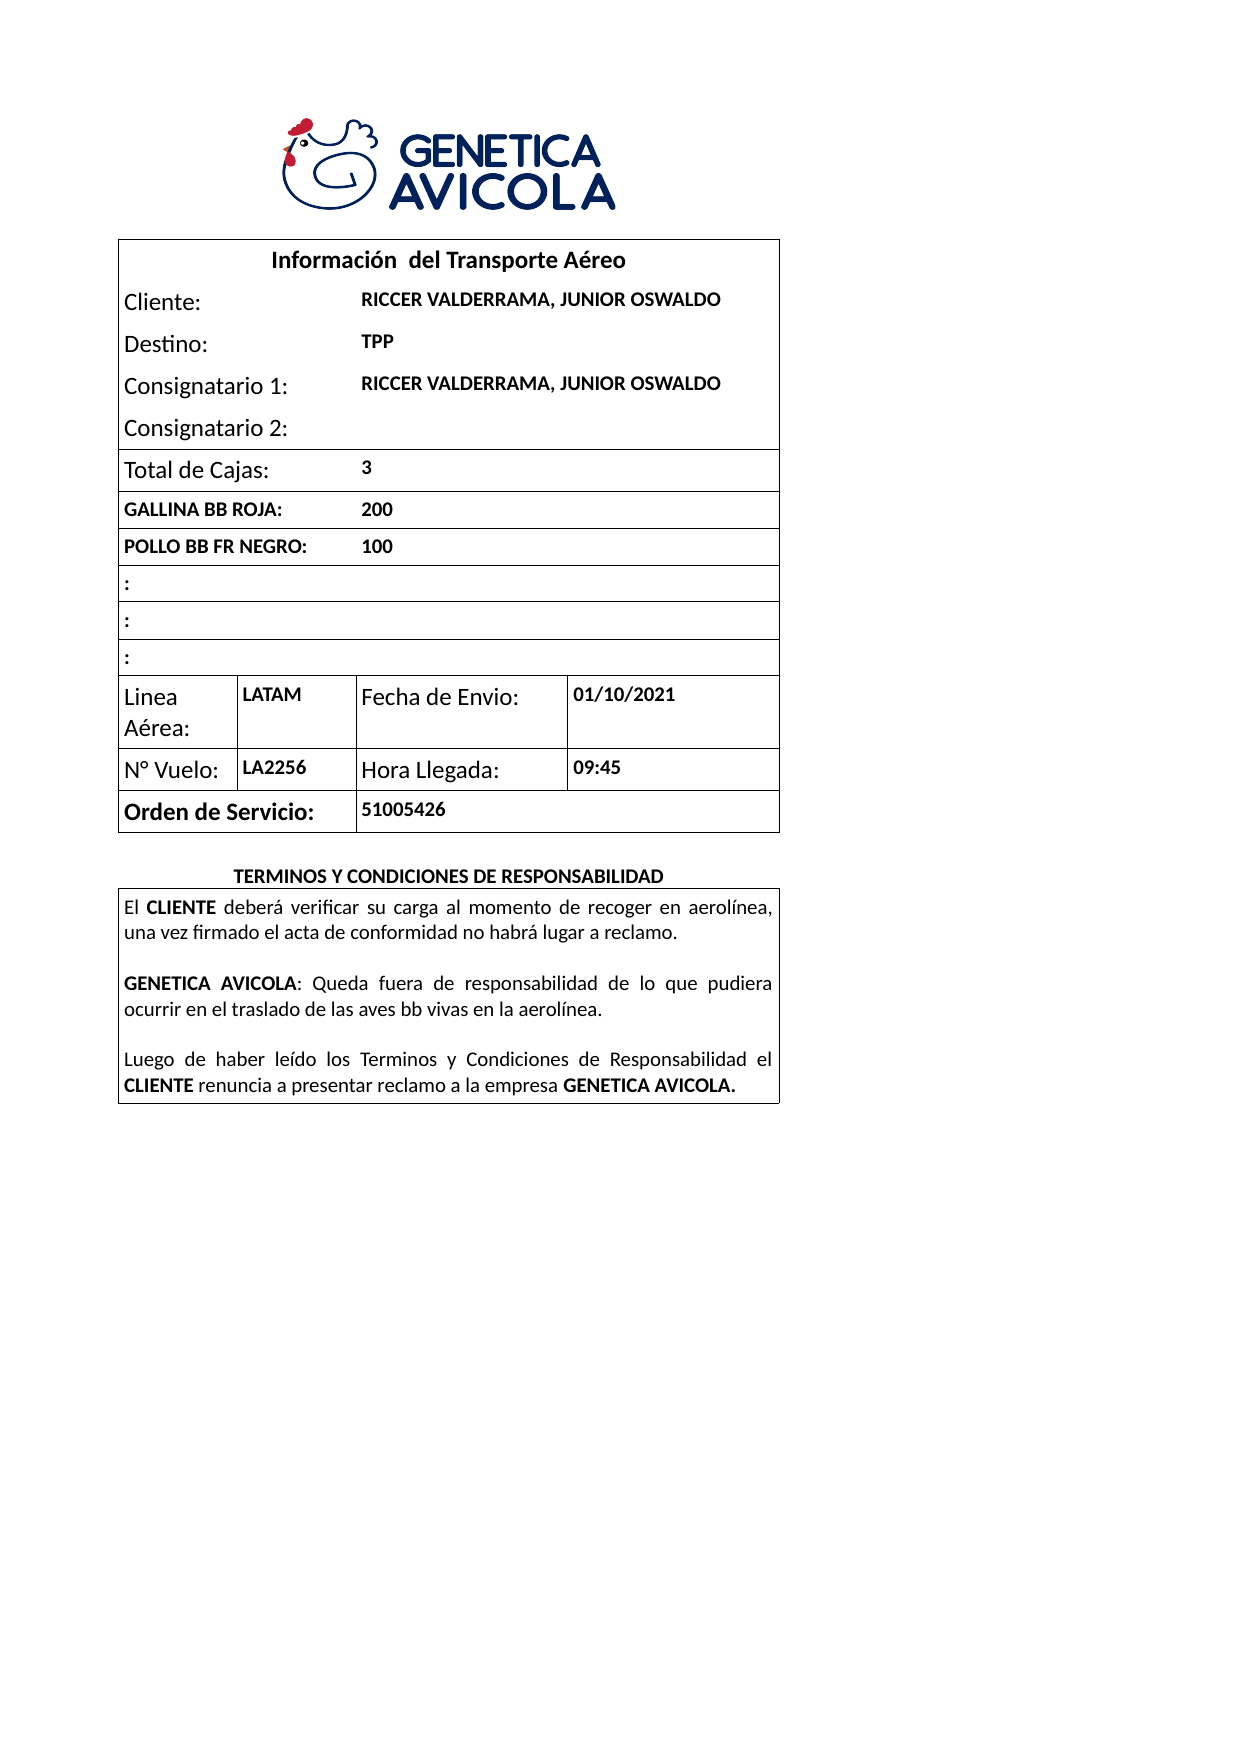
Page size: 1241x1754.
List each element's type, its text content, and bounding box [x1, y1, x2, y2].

table_cell RICCER VALDERRAMA, JUNIOR OSWALDO [356, 365, 779, 406]
table_cell [356, 602, 779, 638]
table_cell [356, 640, 779, 675]
table_header Información del Transporte Aéreo [119, 240, 779, 281]
table_cell : [119, 602, 356, 638]
table_cell Orden de Servicio: [119, 791, 356, 832]
table_cell Cliente: [119, 281, 356, 322]
table_cell Consignatario 2: [119, 406, 356, 448]
table_cell : [119, 566, 356, 601]
table_cell 01/10/2021 [568, 676, 779, 748]
table_cell 3 [356, 450, 779, 491]
table_cell Linea Aérea: [119, 676, 237, 748]
table_cell 100 [356, 529, 779, 564]
table_cell [356, 406, 779, 448]
table_cell LATAM [238, 676, 356, 748]
table_cell N° Vuelo: [119, 749, 237, 790]
table_cell 09:45 [568, 749, 779, 790]
table_cell [356, 566, 779, 601]
table_cell LA2256 [238, 749, 356, 790]
table_cell 51005426 [357, 791, 779, 832]
table_cell Consignatario 1: [119, 365, 356, 406]
table_cell Destino: [119, 323, 356, 364]
table_cell POLLO BB FR NEGRO: [119, 529, 356, 564]
table_cell : [119, 640, 356, 675]
table_cell Hora Llegada: [357, 749, 567, 790]
table_cell GALLINA BB ROJA: [119, 492, 356, 527]
table_cell Fecha de Envio: [357, 676, 567, 748]
table_cell 200 [356, 492, 779, 527]
picture [282, 118, 616, 210]
table_cell El CLIENTE deberá verificar su carga al momento de recoger en aerolínea, una vez firmado el acta de conformidad no habrá lugar a reclamo. GENETICA AVICOLA: Queda fuera de responsabilidad de lo que pudiera ocurrir en el traslado de las aves bb vivas en la aerolínea. Luego de haber leído los Terminos y Condiciones de Responsabilidad el CLIENTE renuncia a presentar reclamo a la empresa GENETICA AVICOLA. [119, 889, 779, 1103]
table_cell TPP [356, 323, 779, 364]
table_cell Total de Cajas: [119, 450, 356, 491]
table_cell TERMINOS Y CONDICIONES DE RESPONSABILIDAD [118, 833, 779, 888]
table_cell RICCER VALDERRAMA, JUNIOR OSWALDO [356, 281, 779, 322]
